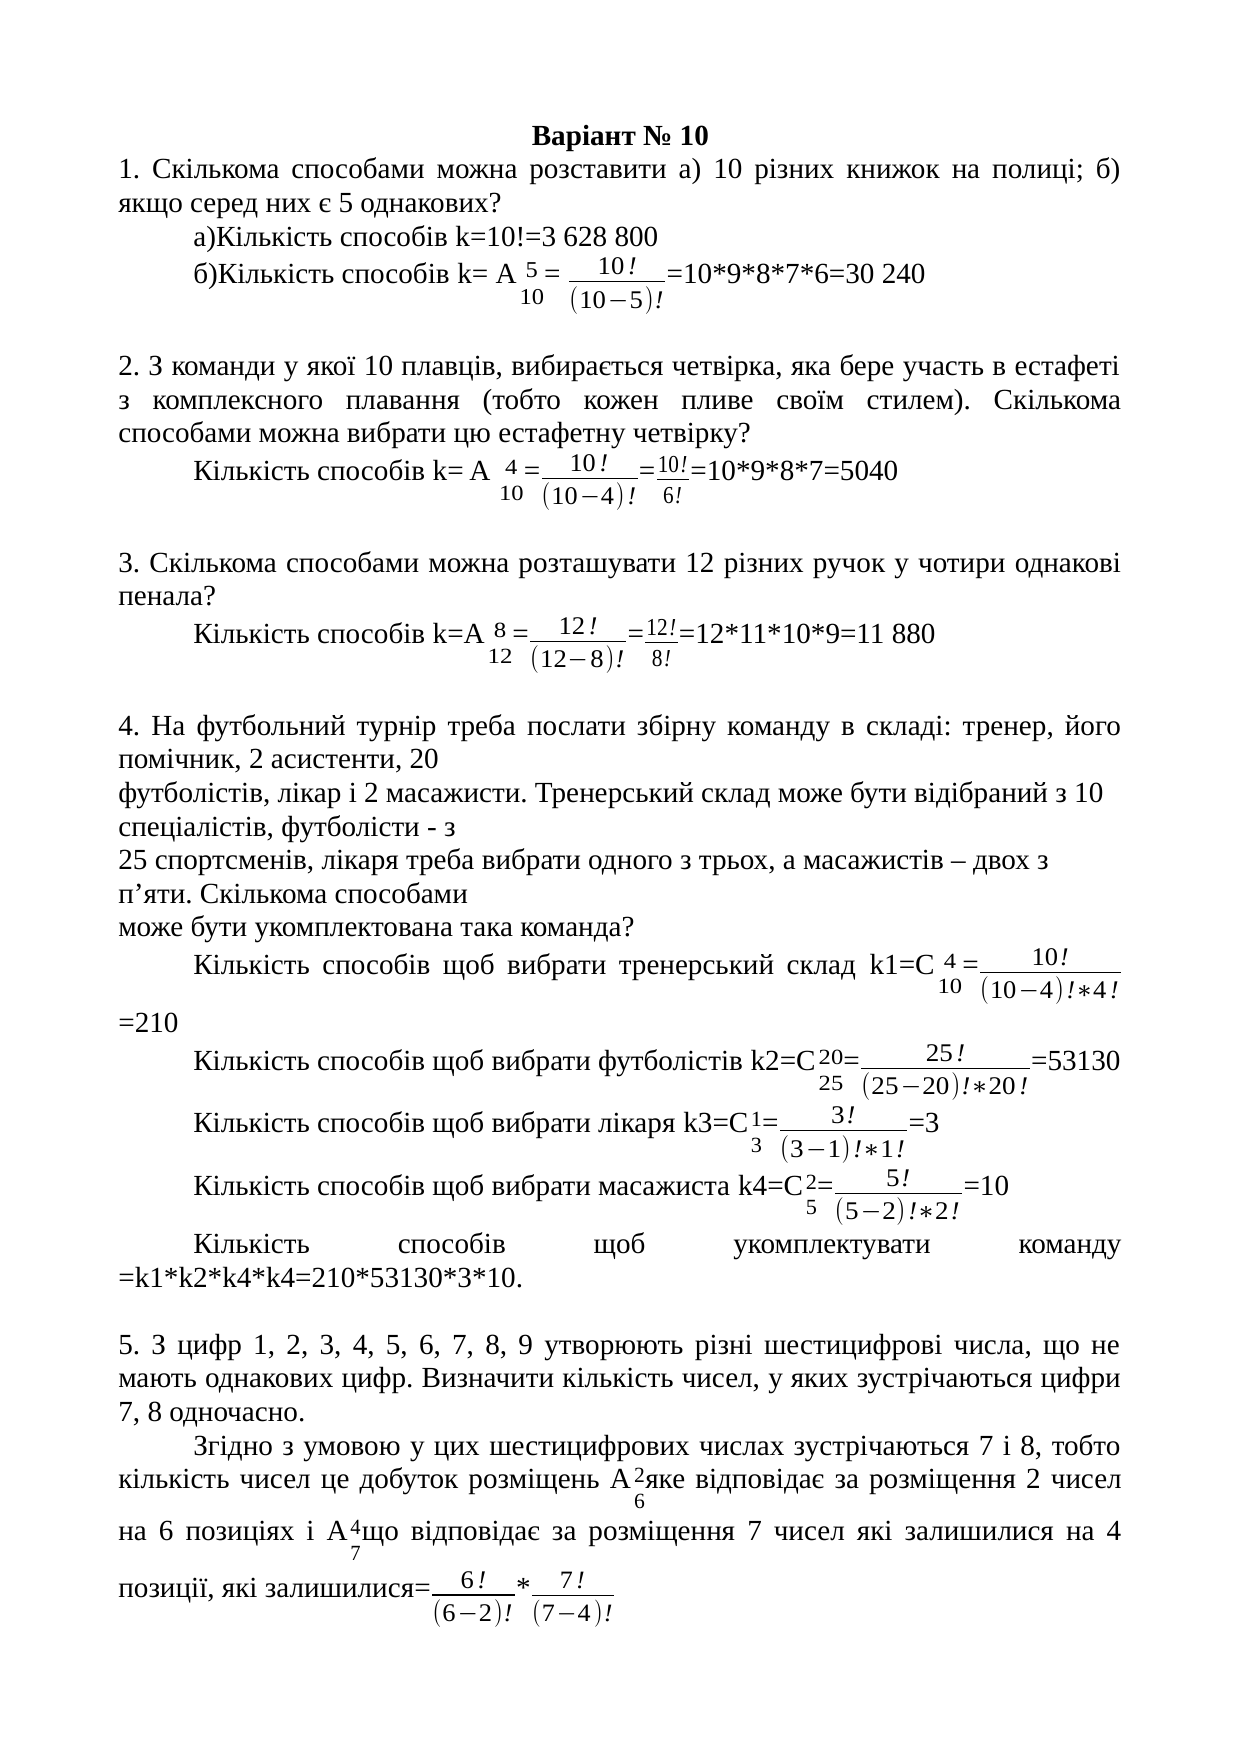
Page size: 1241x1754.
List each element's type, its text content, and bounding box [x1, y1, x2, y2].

text Згідно з умовою у цих шестицифрових числах зустрічаються 7 і 8, тобто кількість чисел це добуток розміщень Аяке відповідає за розміщення 2 чисел на 6 позиціях і Ащо відповідає за розміщення 7 чисел які залишилися на 4 позиції, які залишилися=* [118, 1428, 1122, 1628]
text футболістів, лікар і 2 масажисти. Тренерський склад може бути відібраний з 10 спеціалістів, футболісти - з [118, 775, 1122, 842]
text а)Кількість способів k=10!=3 628 800 [118, 219, 1122, 252]
text Кількість способів щоб вибрати лікаря k3=C==3 [118, 1101, 1122, 1164]
text Кількість способів щоб укомплектувати команду =k1*k2*k4*k4=210*53130*3*10. [118, 1226, 1122, 1293]
text 2. З команди у якої 10 плавців, вибирається четвірка, яка бере участь в естафеті з комплексного плавання (тобто кожен пливе своїм стилем). Скількома способами можна вибрати цю естафетну четвірку? [118, 348, 1122, 449]
text 4. На футбольний турнір треба послати збірну команду в складі: тренер, його помічник, 2 асистенти, 20 [118, 708, 1122, 775]
text Кількість способів щоб вибрати масажиста k4=C==10 [118, 1164, 1122, 1226]
text 1. Скількома способами можна розставити а) 10 різних книжок на полиці; б) якщо серед них є 5 однакових? [118, 152, 1122, 219]
text Кількість способів k=A===12*11*10*9=11 880 [118, 612, 1122, 674]
text може бути укомплектована така команда? [118, 909, 1122, 943]
text 5. З цифр 1, 2, 3, 4, 5, 6, 7, 8, 9 утворюють різні шестицифрові числа, що не мають однакових цифр. Визначити кількість чисел, у яких зустрічаються цифри 7, 8 одночасно. [118, 1327, 1122, 1428]
text Кількість способів щоб вибрати футболістів k2=C==53130 [118, 1039, 1122, 1101]
text 25 спортсменів, лікаря треба вибрати одного з трьох, а масажистів – двох з п’яти. Скількома способами [118, 842, 1122, 909]
text Кількість способів k= A ===10*9*8*7=5040 [118, 449, 1122, 511]
text Кількість способів щоб вибрати тренерський склад k1=C==210 [118, 943, 1122, 1039]
text б)Кількість способів k= A= =10*9*8*7*6=30 240 [118, 252, 1122, 315]
text 3. Скількома способами можна розташувати 12 різних ручок у чотири однакові пенала? [118, 545, 1122, 612]
text Варіант № 10 [118, 118, 1122, 152]
